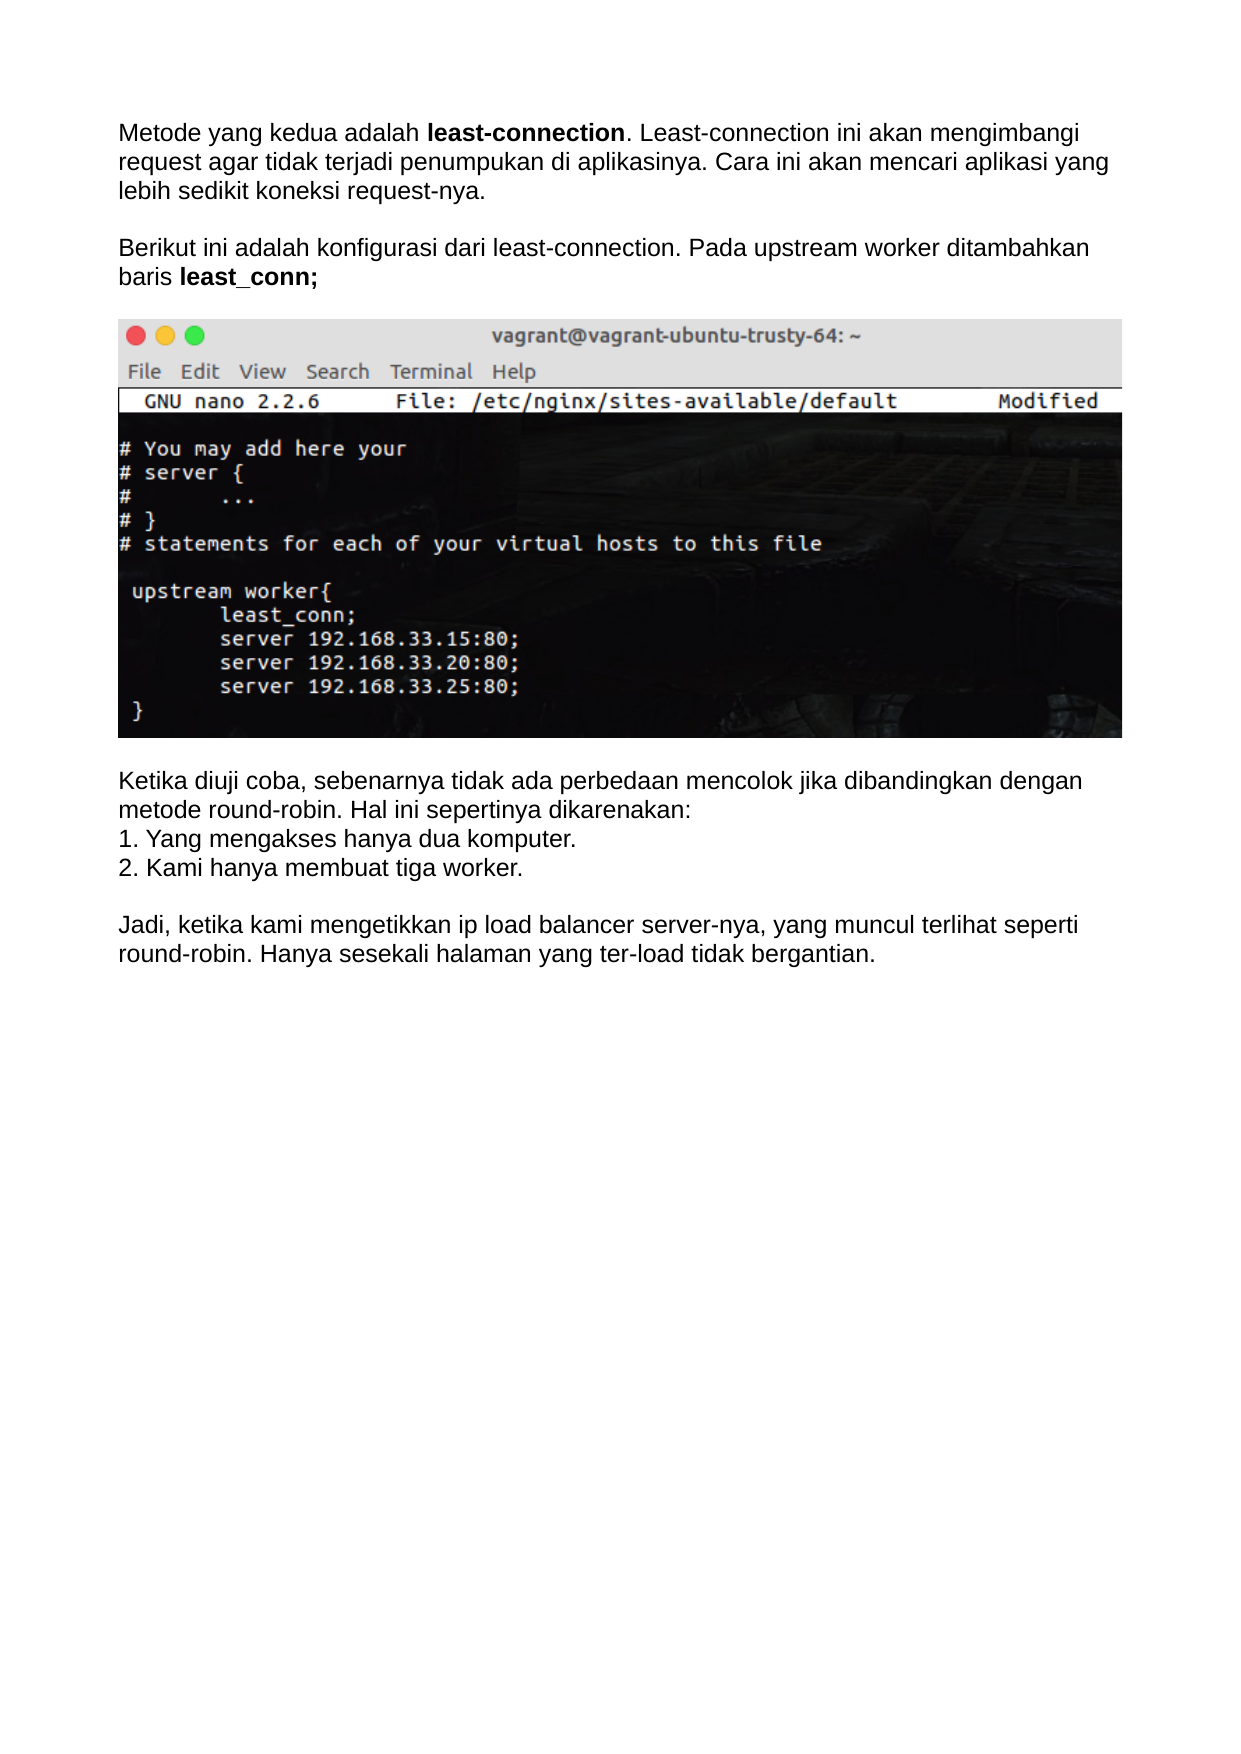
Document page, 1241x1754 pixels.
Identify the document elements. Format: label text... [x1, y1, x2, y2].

text Berikut ini adalah konfigurasi dari least-connection. Pada upstream worker ditambahkan baris least_conn; [118, 233, 1122, 291]
text Jadi, ketika kami mengetikkan ip load balancer server-nya, yang muncul terlihat seperti round-robin. Hanya sesekali halaman yang ter-load tidak bergantian. [118, 910, 1122, 968]
text Metode yang kedua adalah least-connection. Least-connection ini akan mengimbangi request agar tidak terjadi penumpukan di aplikasinya. Cara ini akan mencari aplikasi yang lebih sedikit koneksi request-nya. [118, 118, 1122, 204]
picture [118, 319, 1123, 738]
text 2. Kami hanya membuat tiga worker. [118, 853, 1122, 881]
text Ketika diuji coba, sebenarnya tidak ada perbedaan mencolok jika dibandingkan dengan metode round-robin. Hal ini sepertinya dikarenakan: [118, 766, 1122, 824]
text 1. Yang mengakses hanya dua komputer. [118, 824, 1122, 853]
